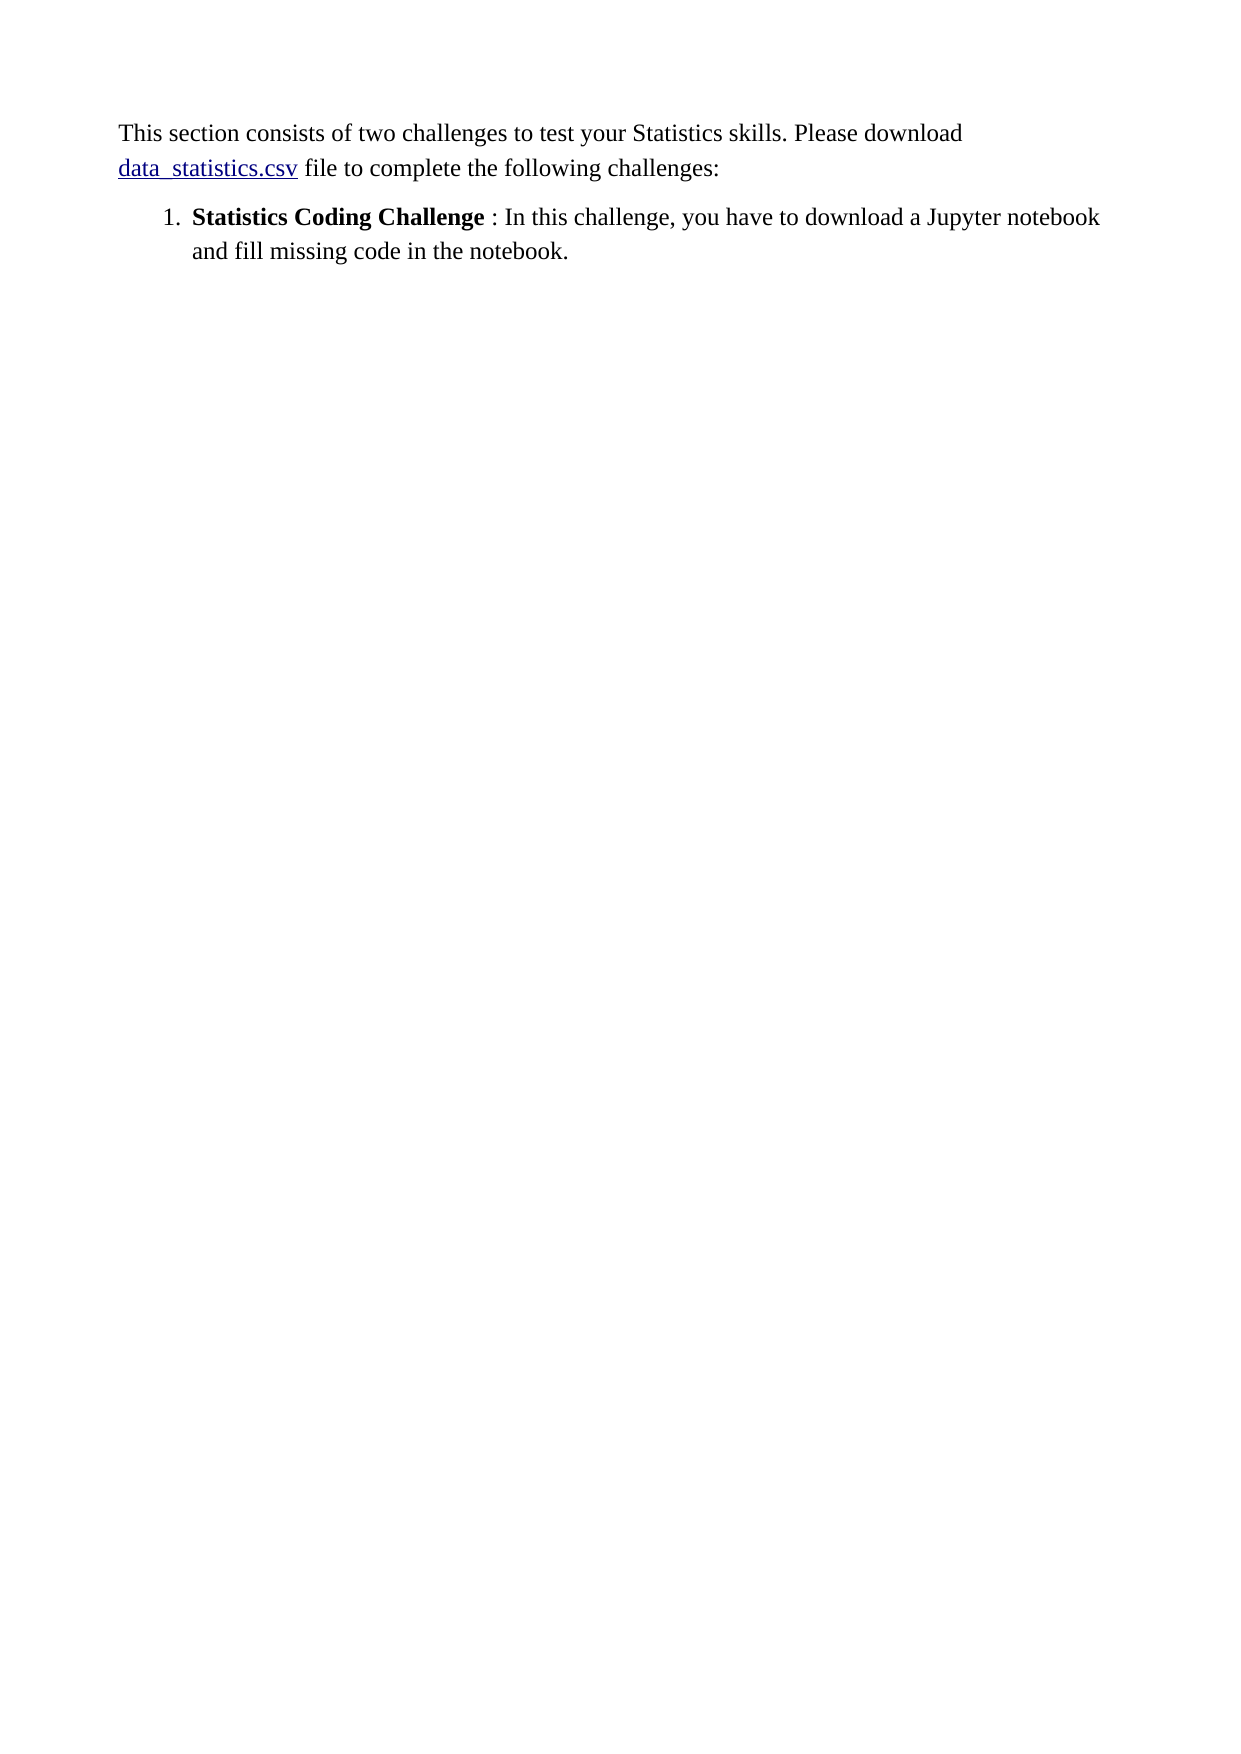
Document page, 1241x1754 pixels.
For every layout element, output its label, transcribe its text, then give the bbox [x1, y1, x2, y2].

text This section consists of two challenges to test your Statistics skills. Please download data_statistics.csv file to complete the following challenges: [118, 118, 1122, 181]
list Statistics Coding Challenge : In this challenge, you have to download a Jupyter notebook and fill missing code in the notebook. [162, 202, 1122, 265]
